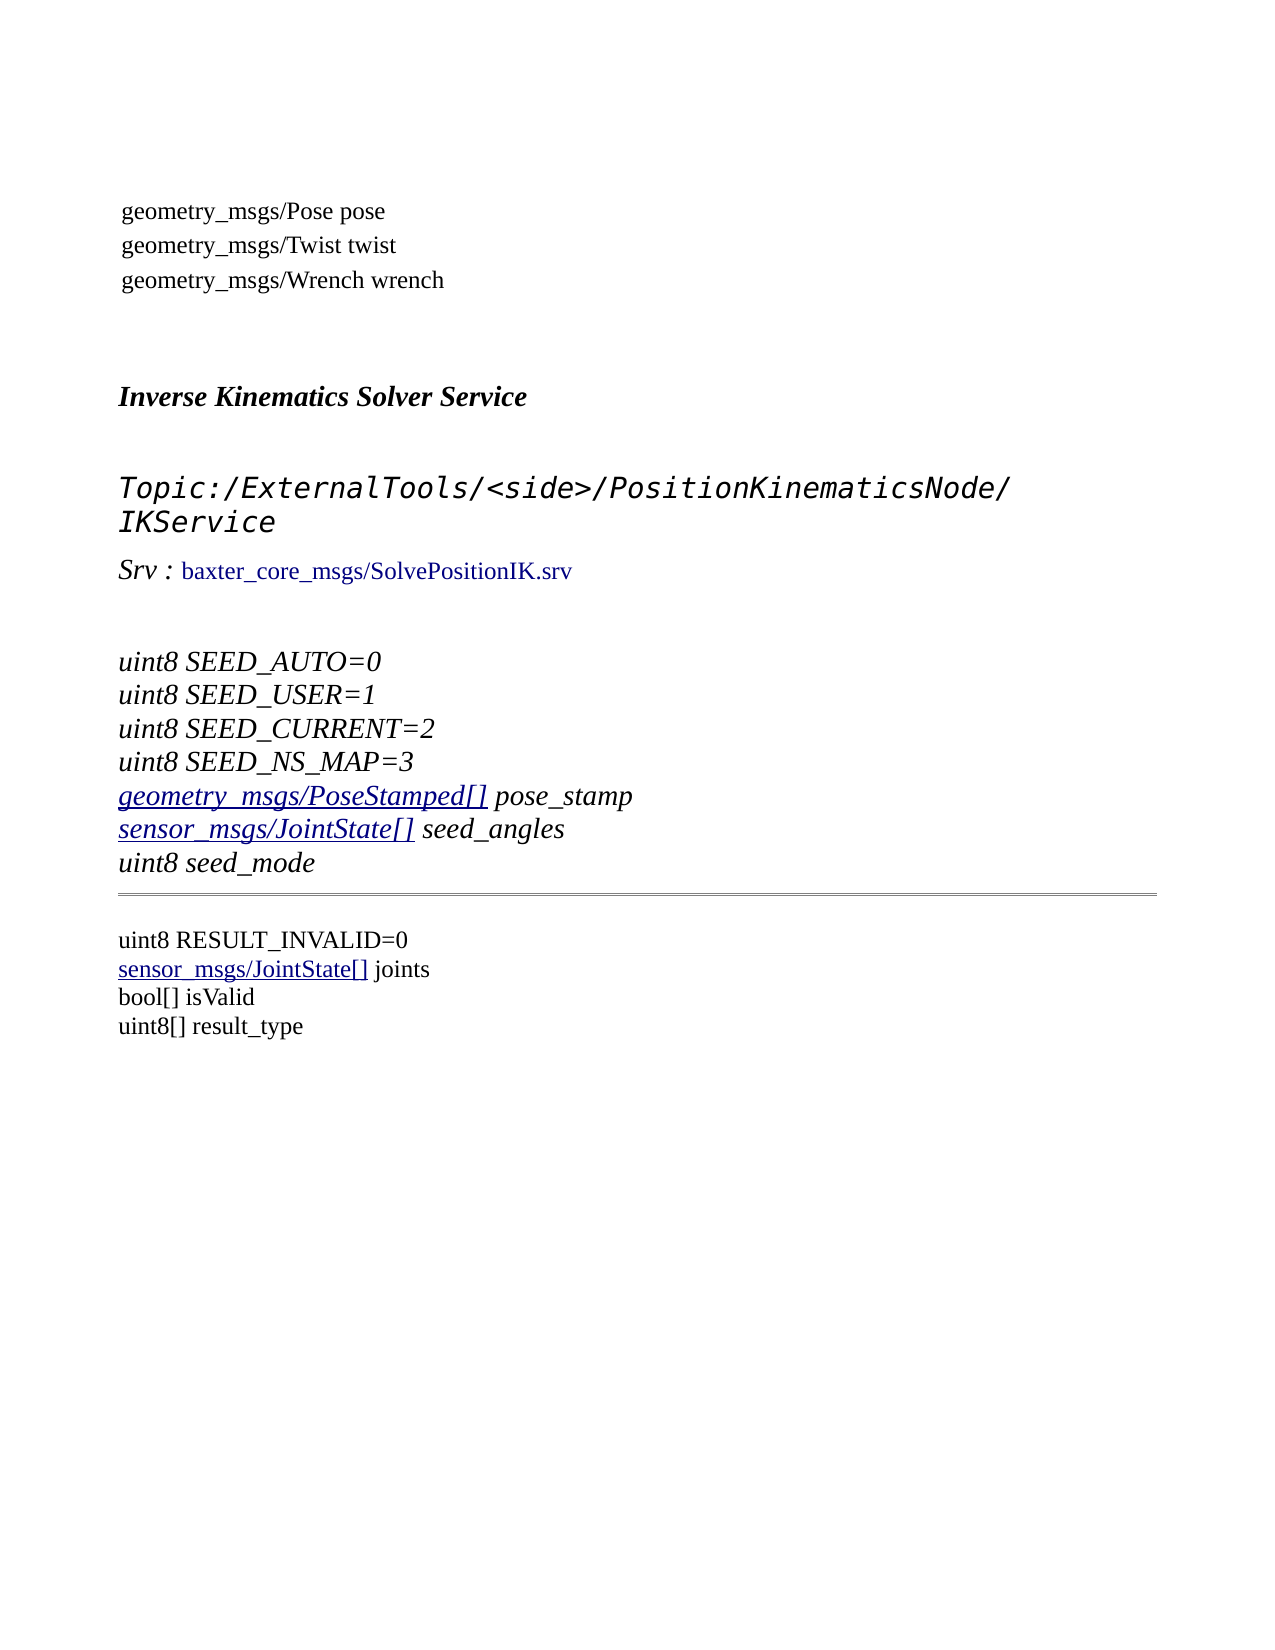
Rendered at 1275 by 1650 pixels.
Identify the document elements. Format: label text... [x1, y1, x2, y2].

text uint8 SEED_AUTO=0 uint8 SEED_USER=1 uint8 SEED_CURRENT=2 uint8 SEED_NS_MAP=3 geometry_msgs/PoseStamped[] pose_stamp sensor_msgs/JointState[] seed_angles uint8 seed_mode [118, 644, 1157, 879]
table_header geometry_msgs/Wrench wrench [118, 262, 457, 297]
subtitle Inverse Kinematics Solver Service [118, 379, 1157, 413]
table_cell geometry_msgs/Twist twist [118, 228, 408, 262]
text uint8 RESULT_INVALID=0 sensor_msgs/JointState[] joints bool[] isValid uint8[] result_type [118, 925, 1157, 1040]
text Srv : baxter_core_msgs/SolvePositionIK.srv [118, 552, 1157, 585]
table_header geometry_msgs/Pose pose [118, 193, 408, 227]
text Topic:/ExternalTools/<side>/PositionKinematicsNode/IKService [118, 471, 1157, 539]
